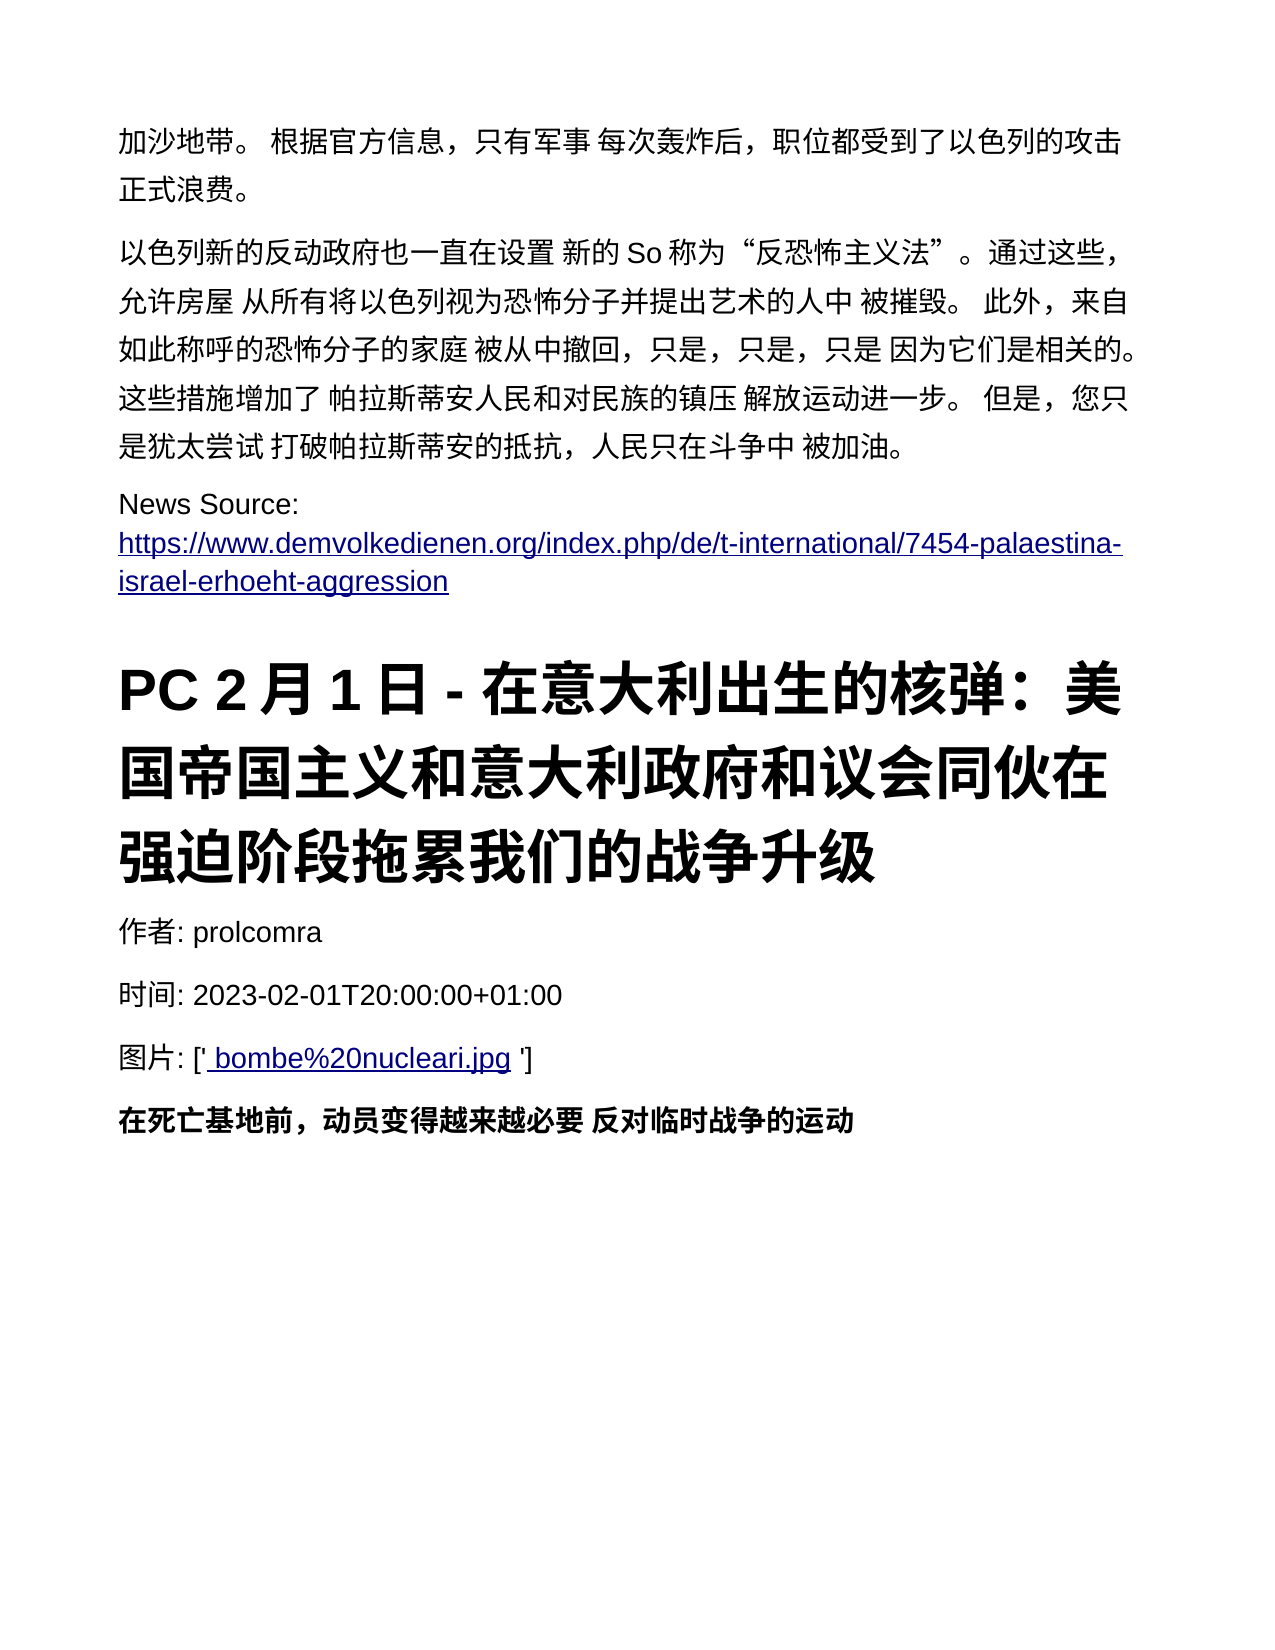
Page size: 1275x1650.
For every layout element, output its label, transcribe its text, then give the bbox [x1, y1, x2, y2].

text 时间: 2023-02-01T20:00:00+01:00 [118, 971, 1157, 1014]
text 在死亡基地前，动员变得越来越必要 反对临时战争的运动 [118, 1098, 1157, 1140]
text 作者: prolcomra [118, 908, 1157, 951]
text 图片: [' bombe%20nucleari.jpg '] [118, 1034, 1157, 1077]
text News Source: https://www.demvolkedienen.org/index.php/de/t-international/7454-palaestina-israel-erhoeht-aggression [118, 487, 1157, 598]
subtitle PC 2月1日 - 在意大利出生的核弹：美国帝国主义和意大利政府和议会同伙在强迫阶段拖累我们的战争升级 [118, 642, 1157, 896]
text 以色列新的反动政府也一直在设置 新的So称为“反恐怖主义法”。通过这些，允许房屋 从所有将以色列视为恐怖分子并提出艺术的人中 被摧毁。 此外，来自如此称呼的恐怖分子的家庭 被从中撤回，只是，只是，只是 因为它们是相关的。 这些措施增加了 帕拉斯蒂安人民和对民族的镇压 解放运动进一步。 但是，您只是犹太尝试 打破帕拉斯蒂安的抵抗，人民只在斗争中 被加油。 [118, 230, 1157, 466]
text 加沙地带。 根据官方信息，只有军事 每次轰炸后，职位都受到了以色列的攻击 正式浪费。 [118, 118, 1157, 209]
